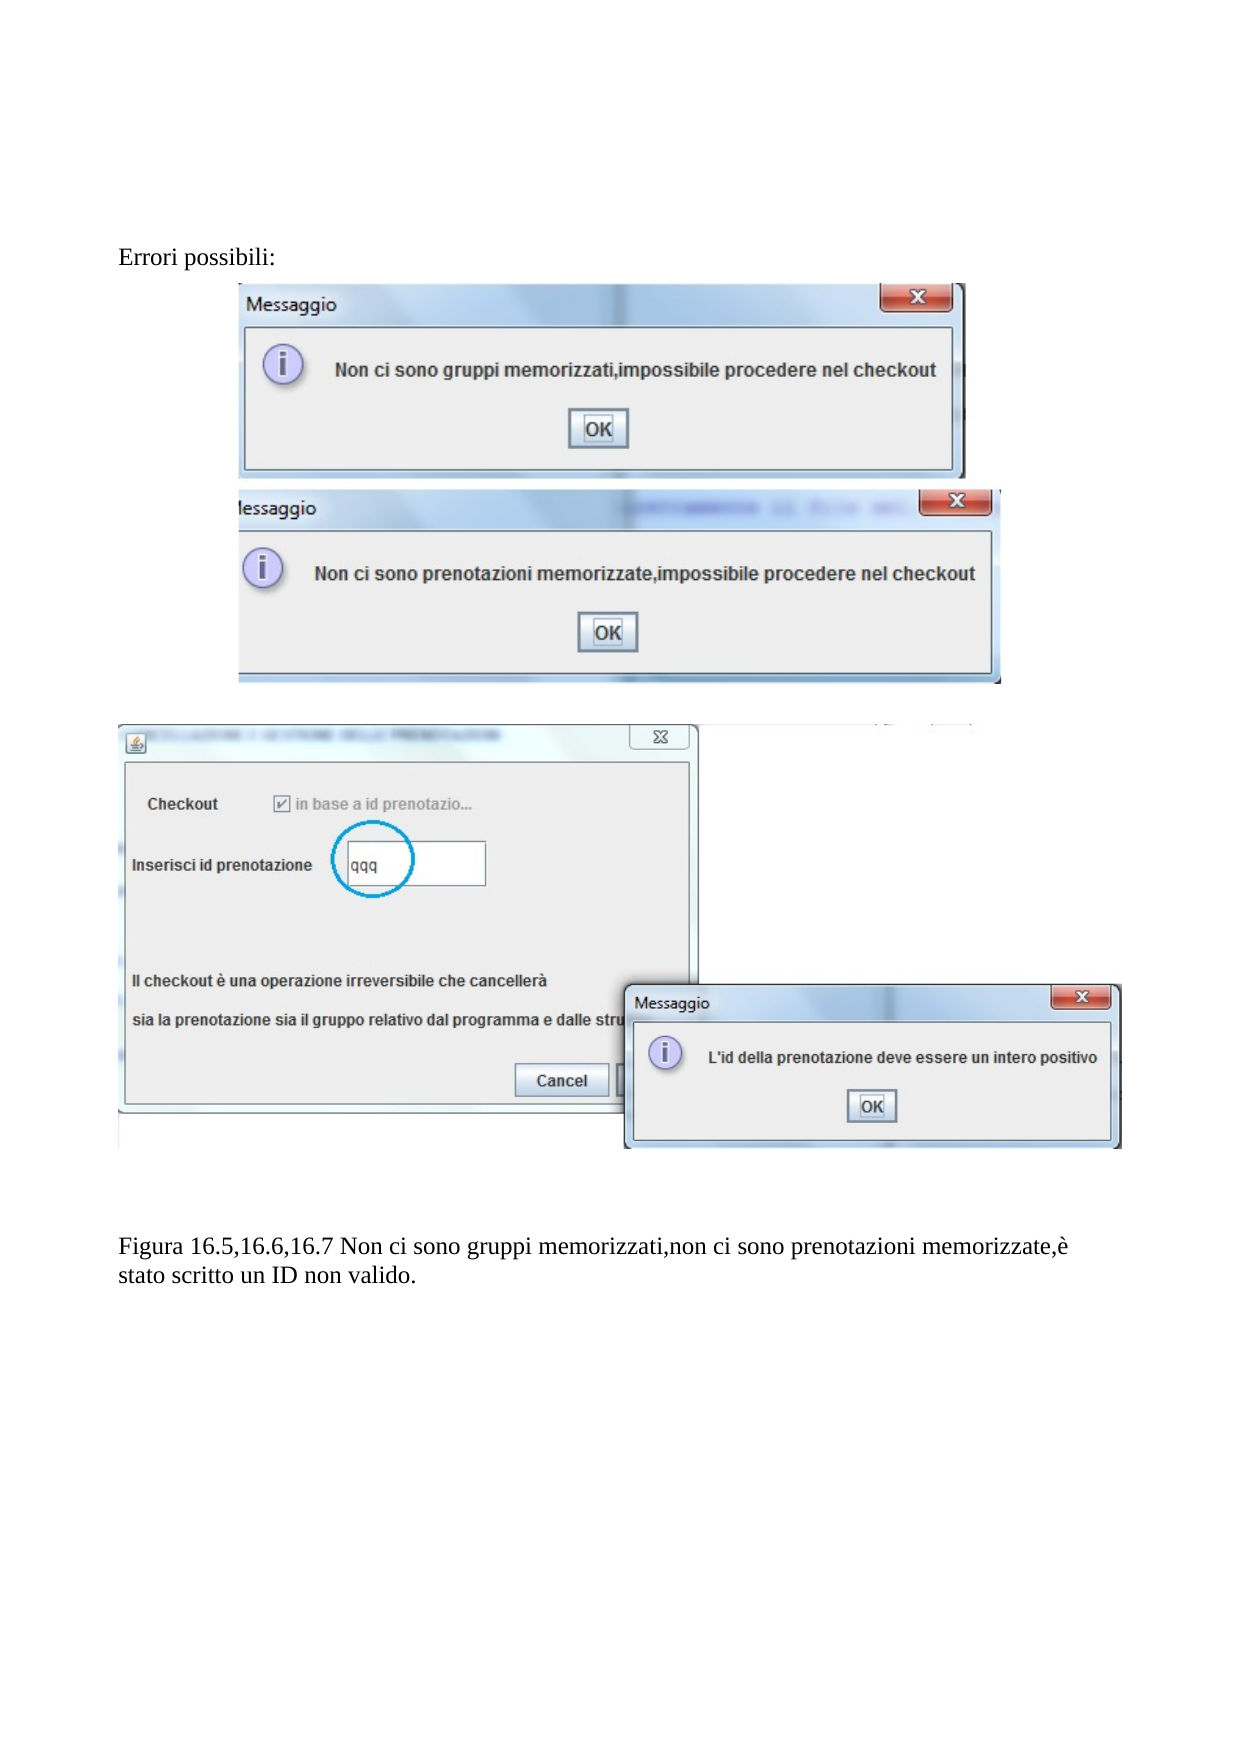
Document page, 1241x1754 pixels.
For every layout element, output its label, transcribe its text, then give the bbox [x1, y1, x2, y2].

picture [238, 283, 1002, 684]
text Errori possibili: [118, 242, 1122, 271]
picture [118, 724, 1122, 1149]
text Figura 16.5,16.6,16.7 Non ci sono gruppi memorizzati,non ci sono prenotazioni memorizzate,è stato scritto un ID non valido. [118, 1231, 1122, 1288]
